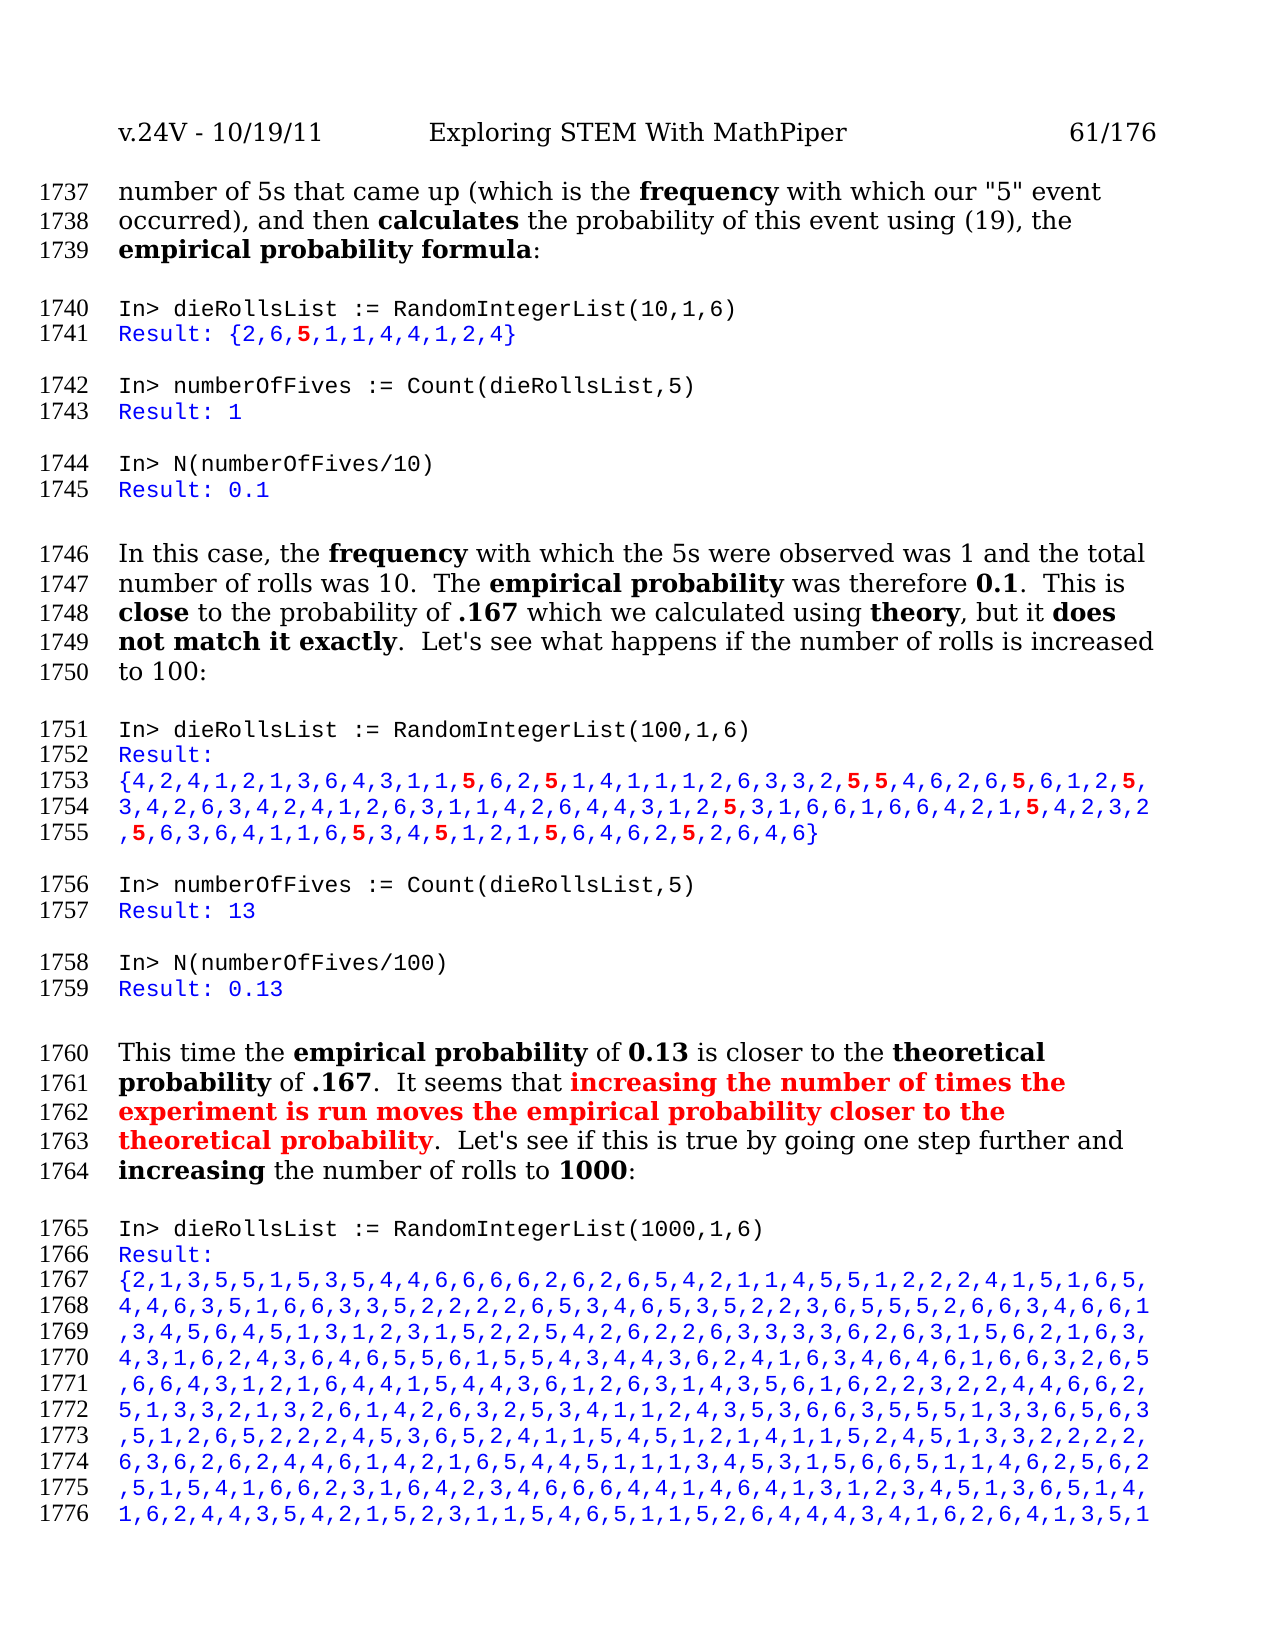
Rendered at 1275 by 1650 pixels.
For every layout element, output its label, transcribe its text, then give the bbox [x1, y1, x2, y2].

text In> dieRollsList := RandomIntegerList(100,1,6) [118, 718, 1157, 744]
text In this case, the frequency with which the 5s were observed was 1 and the total number of rolls was 10. The empirical probability was therefore 0.1. This is close to the probability of .167 which we calculated using theory, but it does not match it exactly. Let's see what happens if the number of rolls is increased to 100: [118, 539, 1157, 686]
text In> numberOfFives := Count(dieRollsList,5) [118, 375, 1157, 401]
text number of 5s that came up (which is the frequency with which our "5" event occurred), and then calculates the probability of this event using (19), the empirical probability formula: [118, 177, 1157, 265]
text In> N(numberOfFives/100) [118, 951, 1157, 977]
text Result: 0.1 [118, 478, 1157, 504]
text In> dieRollsList := RandomIntegerList(1000,1,6) [118, 1217, 1157, 1243]
text Result: 1 [118, 401, 1157, 427]
text Result: {2,1,3,5,5,1,5,3,5,4,4,6,6,6,6,2,6,2,6,5,4,2,1,1,4,5,5,1,2,2,2,4,1,5,1,6,5,4,4,6,3,5,1,6,6,3,3,5,2,2,2,2,6,5,3,4,6,5,3,5,2,2,3,6,5,5,5,2,6,6,3,4,6,6,1,3,4,5,6,4,5,1,3,1,2,3,1,5,2,2,5,4,2,6,2,2,6,3,3,3,3,6,2,6,3,1,5,6,2,1,6,3,4,3,1,6,2,4,3,6,4,6,5,5,6,1,5,5,4,3,4,4,3,6,2,4,1,6,3,4,6,4,6,1,6,6,3,2,6,5,6,6,4,3,1,2,1,6,4,4,1,5,4,4,3,6,1,2,6,3,1,4,3,5,6,1,6,2,2,3,2,2,4,4,6,6,2,5,1,3,3,2,1,3,2,6,1,4,2,6,3,2,5,3,4,1,1,2,4,3,5,3,6,6,3,5,5,5,1,3,3,6,5,6,3,5,1,2,6,5,2,2,2,4,5,3,6,5,2,4,1,1,5,4,5,1,2,1,4,1,1,5,2,4,5,1,3,3,2,2,2,2,6,3,6,2,6,2,4,4,6,1,4,2,1,6,5,4,4,5,1,1,1,3,4,5,3,1,5,6,6,5,1,1,4,6,2,5,6,2,5,1,5,4,1,6,6,2,3,1,6,4,2,3,4,6,6,6,4,4,1,4,6,4,1,3,1,2,3,4,5,1,3,6,5,1,4,1,6,2,4,4,3,5,4,2,1,5,2,3,1,1,5,4,6,5,1,1,5,2,6,4,4,4,3,4,1,6,2,6,4,1,3,5,1 [118, 1243, 1157, 1528]
text Result: {4,2,4,1,2,1,3,6,4,3,1,1,5,6,2,5,1,4,1,1,1,2,6,3,3,2,5,5,4,6,2,6,5,6,1,2,5,3,4,2,6,3,4,2,4,1,2,6,3,1,1,4,2,6,4,4,3,1,2,5,3,1,6,6,1,6,6,4,2,1,5,4,2,3,2,5,6,3,6,4,1,1,6,5,3,4,5,1,2,1,5,6,4,6,2,5,2,6,4,6} [118, 744, 1157, 848]
text Result: 0.13 [118, 977, 1157, 1003]
text In> N(numberOfFives/10) [118, 452, 1157, 478]
text In> dieRollsList := RandomIntegerList(10,1,6) [118, 297, 1157, 323]
text Result: 13 [118, 899, 1157, 925]
text This time the empirical probability of 0.13 is closer to the theoretical probability of .167. It seems that increasing the number of times the experiment is run moves the empirical probability closer to the theoretical probability. Let's see if this is true by going one step further and increasing the number of rolls to 1000: [118, 1038, 1157, 1185]
text In> numberOfFives := Count(dieRollsList,5) [118, 873, 1157, 899]
text Result: {2,6,5,1,1,4,4,1,2,4} [118, 323, 1157, 349]
